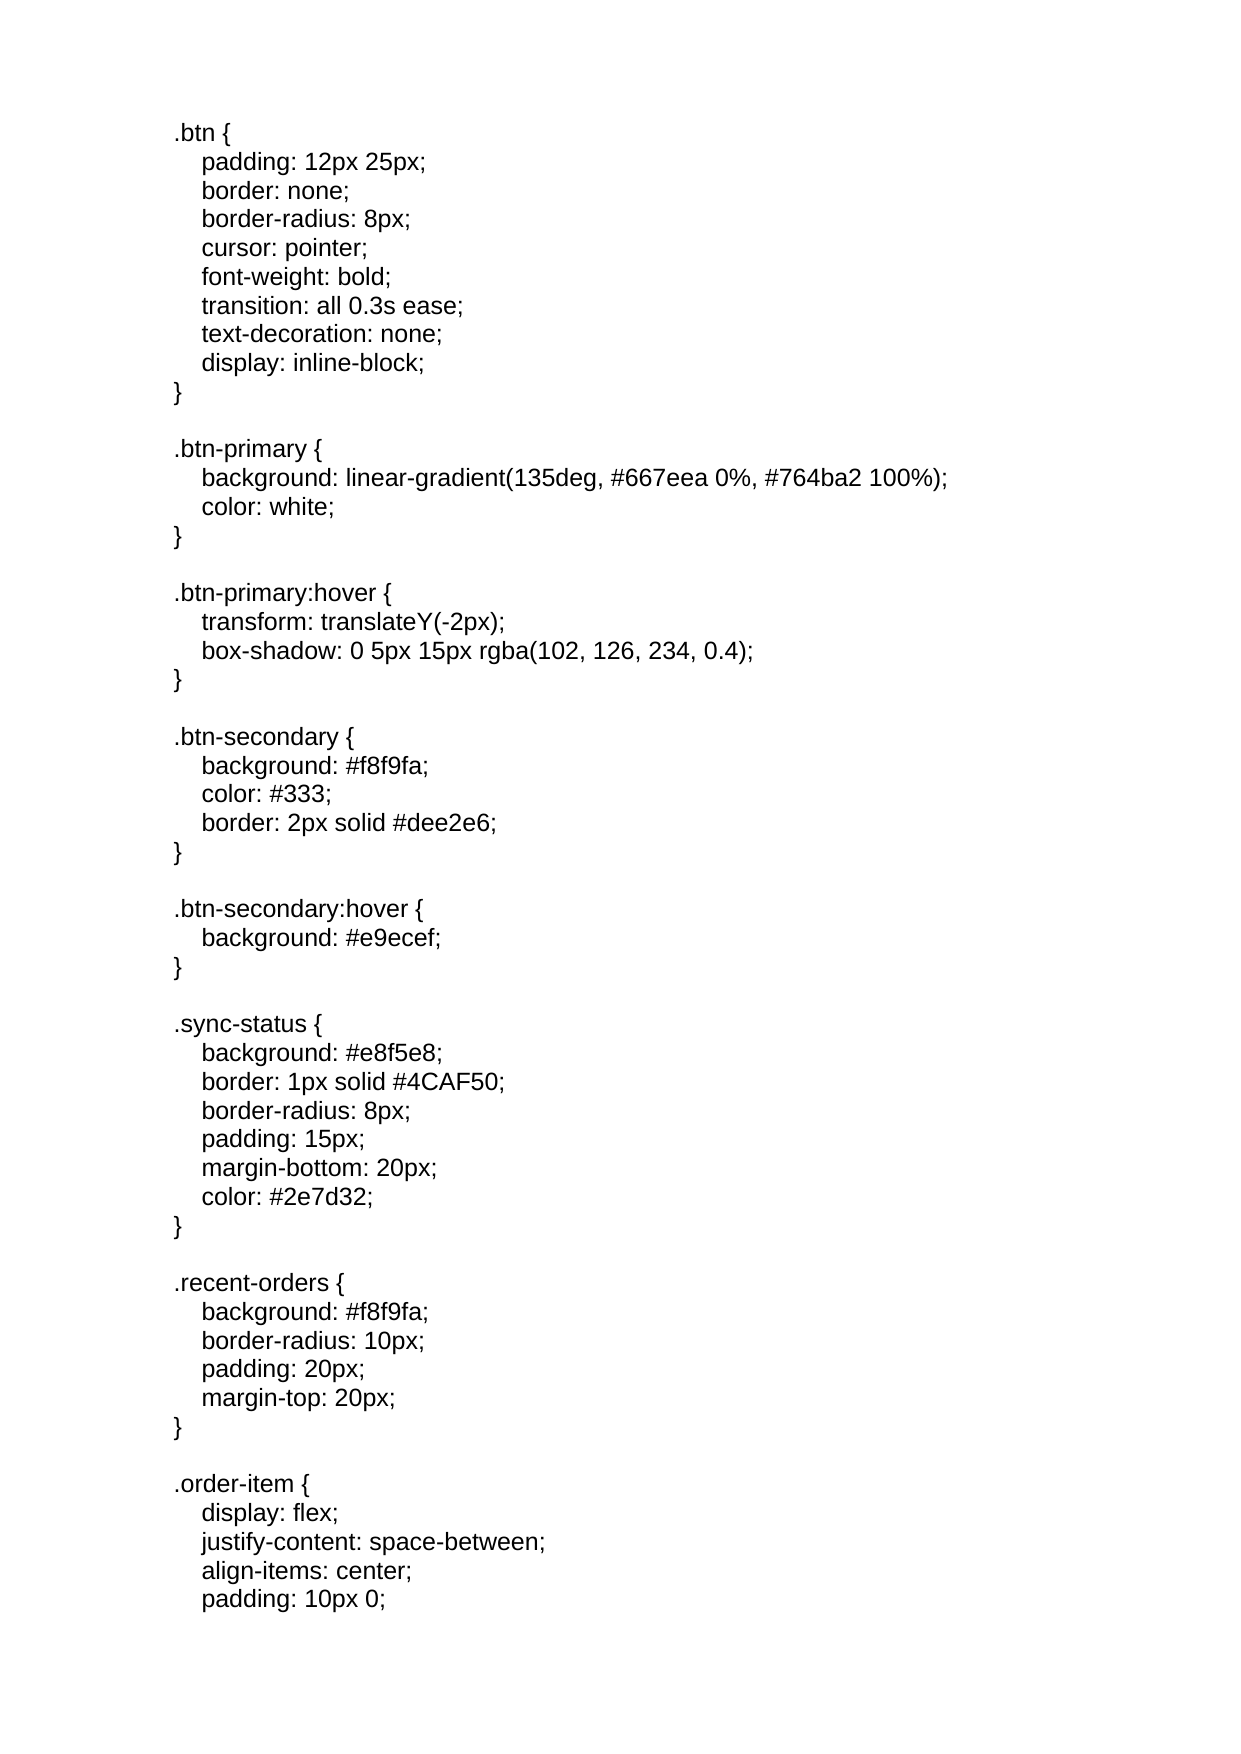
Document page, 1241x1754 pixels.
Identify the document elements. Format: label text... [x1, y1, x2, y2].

text padding: 15px; [118, 1124, 1122, 1153]
text margin-top: 20px; [118, 1383, 1122, 1412]
text } [118, 952, 1122, 981]
text .btn-secondary { [118, 722, 1122, 751]
text padding: 10px 0; [118, 1584, 1122, 1613]
text padding: 20px; [118, 1354, 1122, 1383]
text box-shadow: 0 5px 15px rgba(102, 126, 234, 0.4); [118, 636, 1122, 664]
text .order-item { [118, 1469, 1122, 1498]
text } [118, 837, 1122, 866]
text } [118, 1412, 1122, 1441]
text color: #2e7d32; [118, 1182, 1122, 1211]
text display: flex; [118, 1498, 1122, 1527]
text border-radius: 8px; [118, 1096, 1122, 1124]
text border: 1px solid #4CAF50; [118, 1067, 1122, 1096]
text justify-content: space-between; [118, 1527, 1122, 1556]
text background: linear-gradient(135deg, #667eea 0%, #764ba2 100%); [118, 463, 1122, 492]
text cursor: pointer; [118, 233, 1122, 262]
text font-weight: bold; [118, 262, 1122, 291]
text transition: all 0.3s ease; [118, 291, 1122, 319]
text .recent-orders { [118, 1268, 1122, 1297]
text transform: translateY(-2px); [118, 607, 1122, 636]
text border-radius: 10px; [118, 1326, 1122, 1354]
text } [118, 521, 1122, 549]
text background: #f8f9fa; [118, 1297, 1122, 1326]
text } [118, 377, 1122, 406]
text } [118, 1211, 1122, 1239]
text display: inline-block; [118, 348, 1122, 377]
text .btn-primary:hover { [118, 578, 1122, 607]
text background: #e8f5e8; [118, 1038, 1122, 1067]
text border-radius: 8px; [118, 204, 1122, 233]
text .sync-status { [118, 1009, 1122, 1038]
text .btn-primary { [118, 434, 1122, 463]
text color: white; [118, 492, 1122, 521]
text text-decoration: none; [118, 319, 1122, 348]
text background: #f8f9fa; [118, 751, 1122, 779]
text border: 2px solid #dee2e6; [118, 808, 1122, 837]
text margin-bottom: 20px; [118, 1153, 1122, 1182]
text padding: 12px 25px; [118, 147, 1122, 176]
text .btn-secondary:hover { [118, 894, 1122, 923]
text align-items: center; [118, 1556, 1122, 1584]
text } [118, 664, 1122, 693]
text .btn { [118, 118, 1122, 147]
text color: #333; [118, 779, 1122, 808]
text background: #e9ecef; [118, 923, 1122, 952]
text border: none; [118, 176, 1122, 204]
